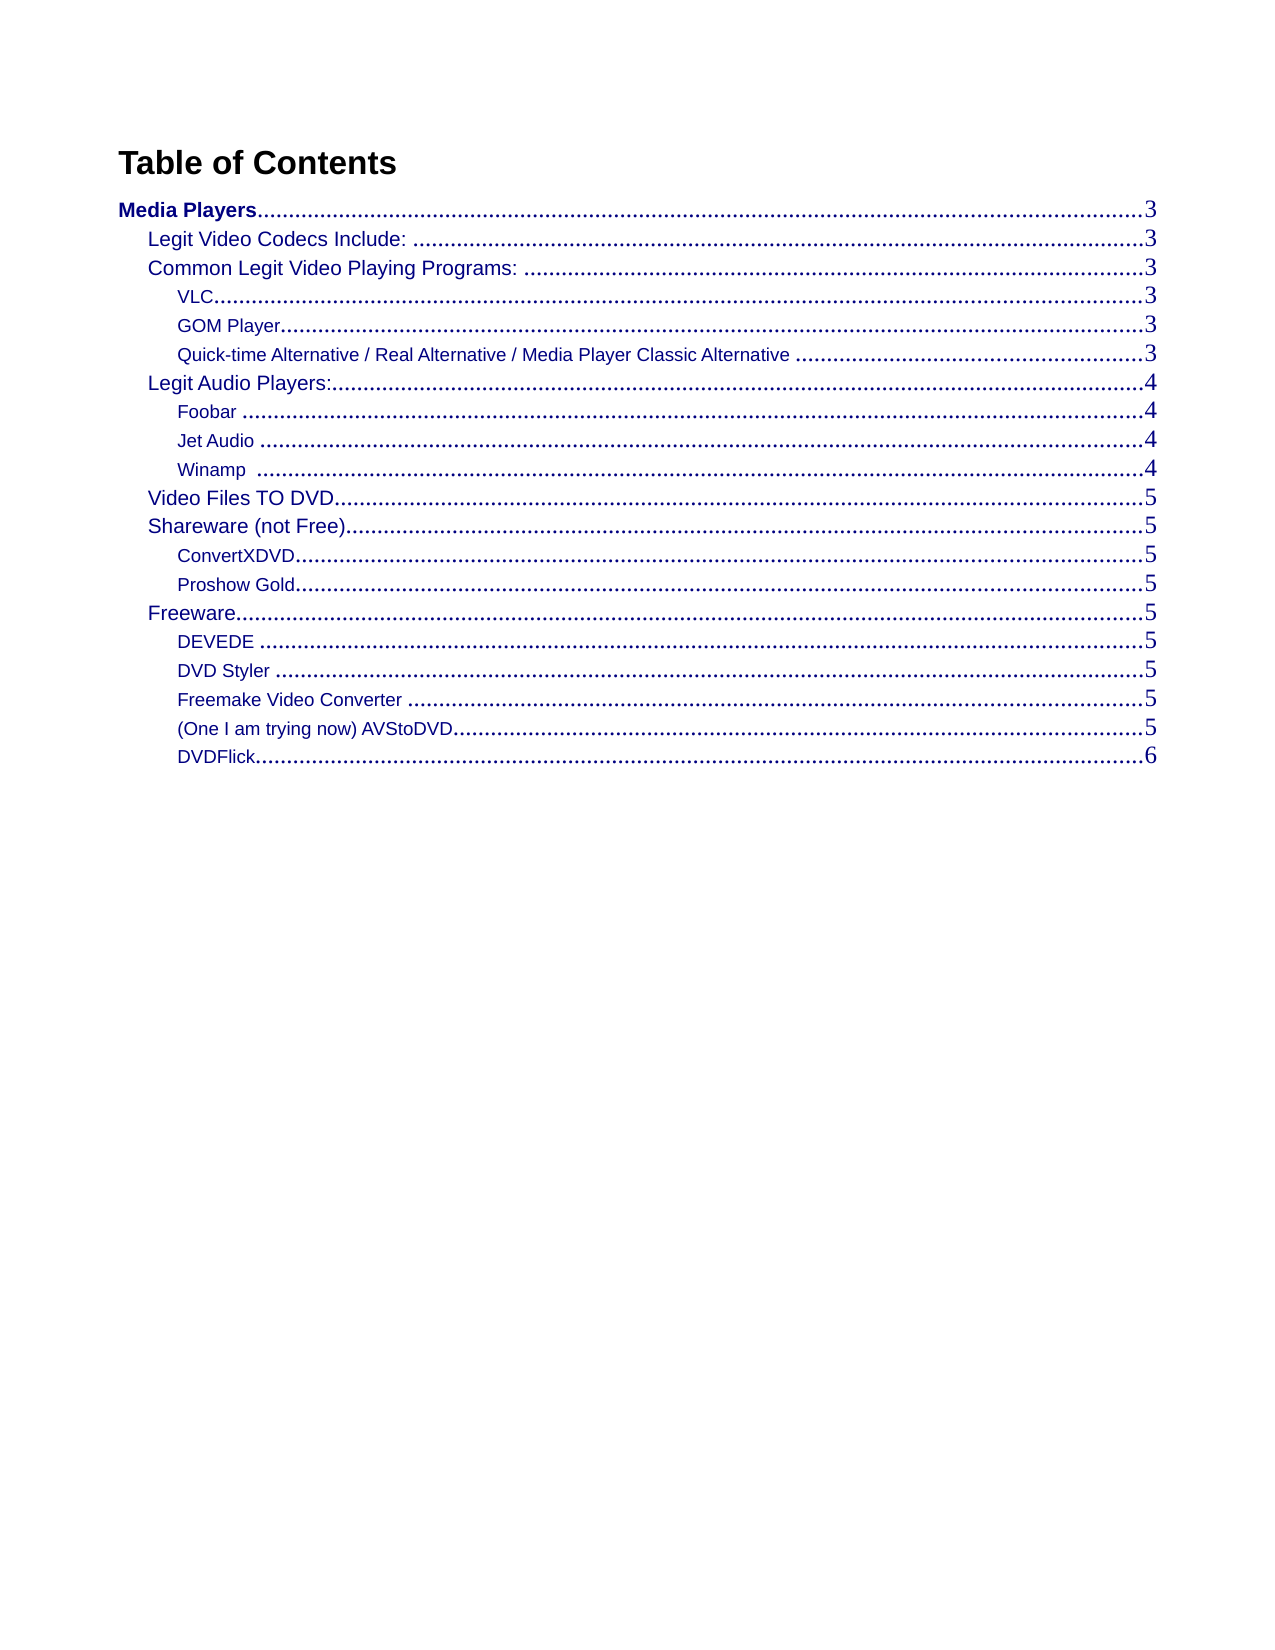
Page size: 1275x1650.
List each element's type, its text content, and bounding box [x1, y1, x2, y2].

text DVD Styler 5 [177, 654, 1157, 683]
text Jet Audio 4 [177, 424, 1157, 453]
text DEVEDE 5 [177, 625, 1157, 654]
text Shareware (not Free) 5 [148, 510, 1157, 539]
text ConvertXDVD 5 [177, 539, 1157, 568]
text Video Files TO DVD 5 [148, 482, 1157, 510]
text Winamp 4 [177, 453, 1157, 482]
text GOM Player 3 [177, 309, 1157, 338]
text DVDFlick 6 [177, 740, 1157, 769]
text Common Legit Video Playing Programs: 3 [148, 252, 1157, 280]
text Media Players 3 [118, 194, 1157, 223]
text Freemake Video Converter 5 [177, 683, 1157, 712]
text (One I am trying now) AVStoDVD 5 [177, 712, 1157, 740]
text VLC 3 [177, 280, 1157, 309]
text Legit Video Codecs Include: 3 [148, 223, 1157, 252]
text Legit Audio Players: 4 [148, 367, 1157, 395]
text Foobar 4 [177, 395, 1157, 424]
text Freeware 5 [148, 597, 1157, 625]
text Proshow Gold 5 [177, 568, 1157, 597]
subtitle Table of Contents [118, 143, 1157, 182]
text Quick-time Alternative / Real Alternative / Media Player Classic Alternative 3 [177, 338, 1157, 367]
